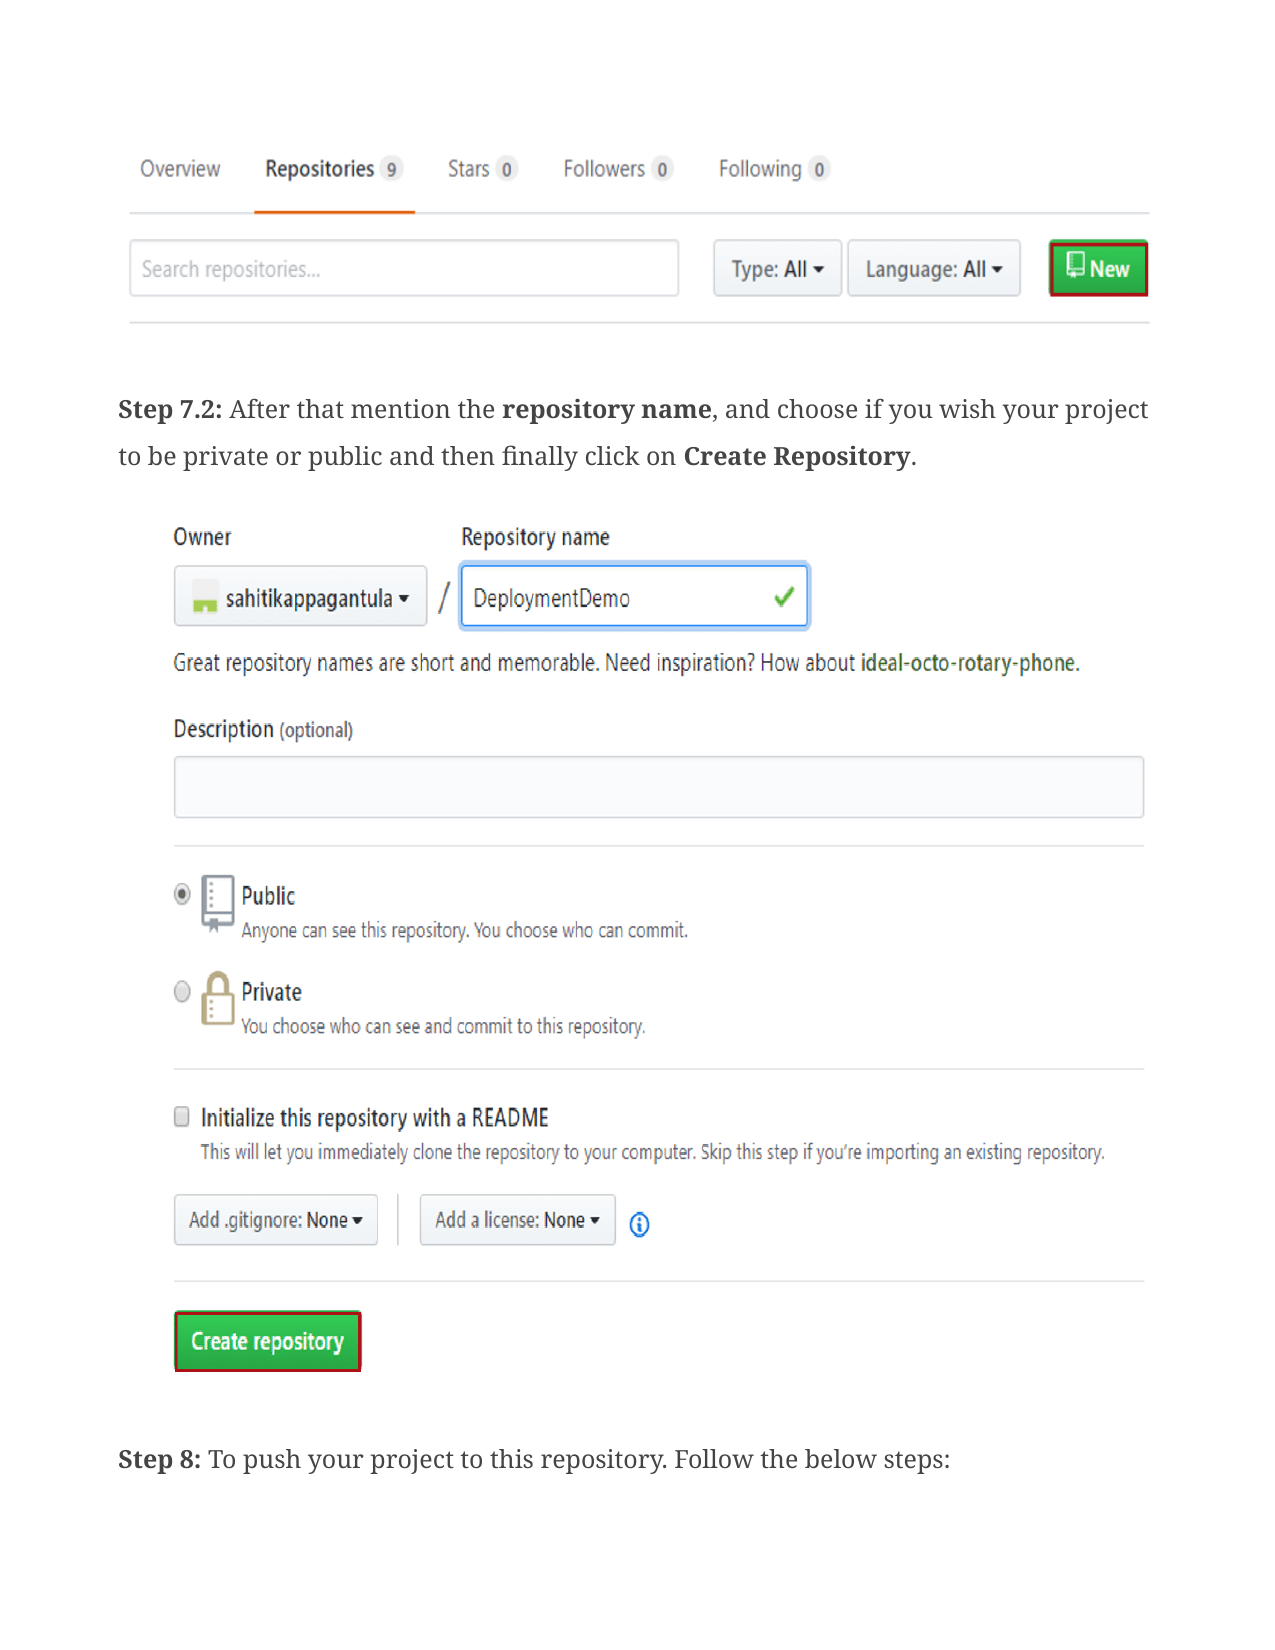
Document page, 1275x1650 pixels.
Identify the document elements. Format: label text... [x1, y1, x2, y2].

text Step 8: To push your project to this repository. Follow the below steps: [118, 1428, 1157, 1475]
text Step 7.2: After that mention the repository name, and choose if you wish your project to be private or public and then finally click on Create Repository. [118, 379, 1157, 472]
picture [118, 488, 1168, 1413]
picture [118, 118, 1170, 364]
